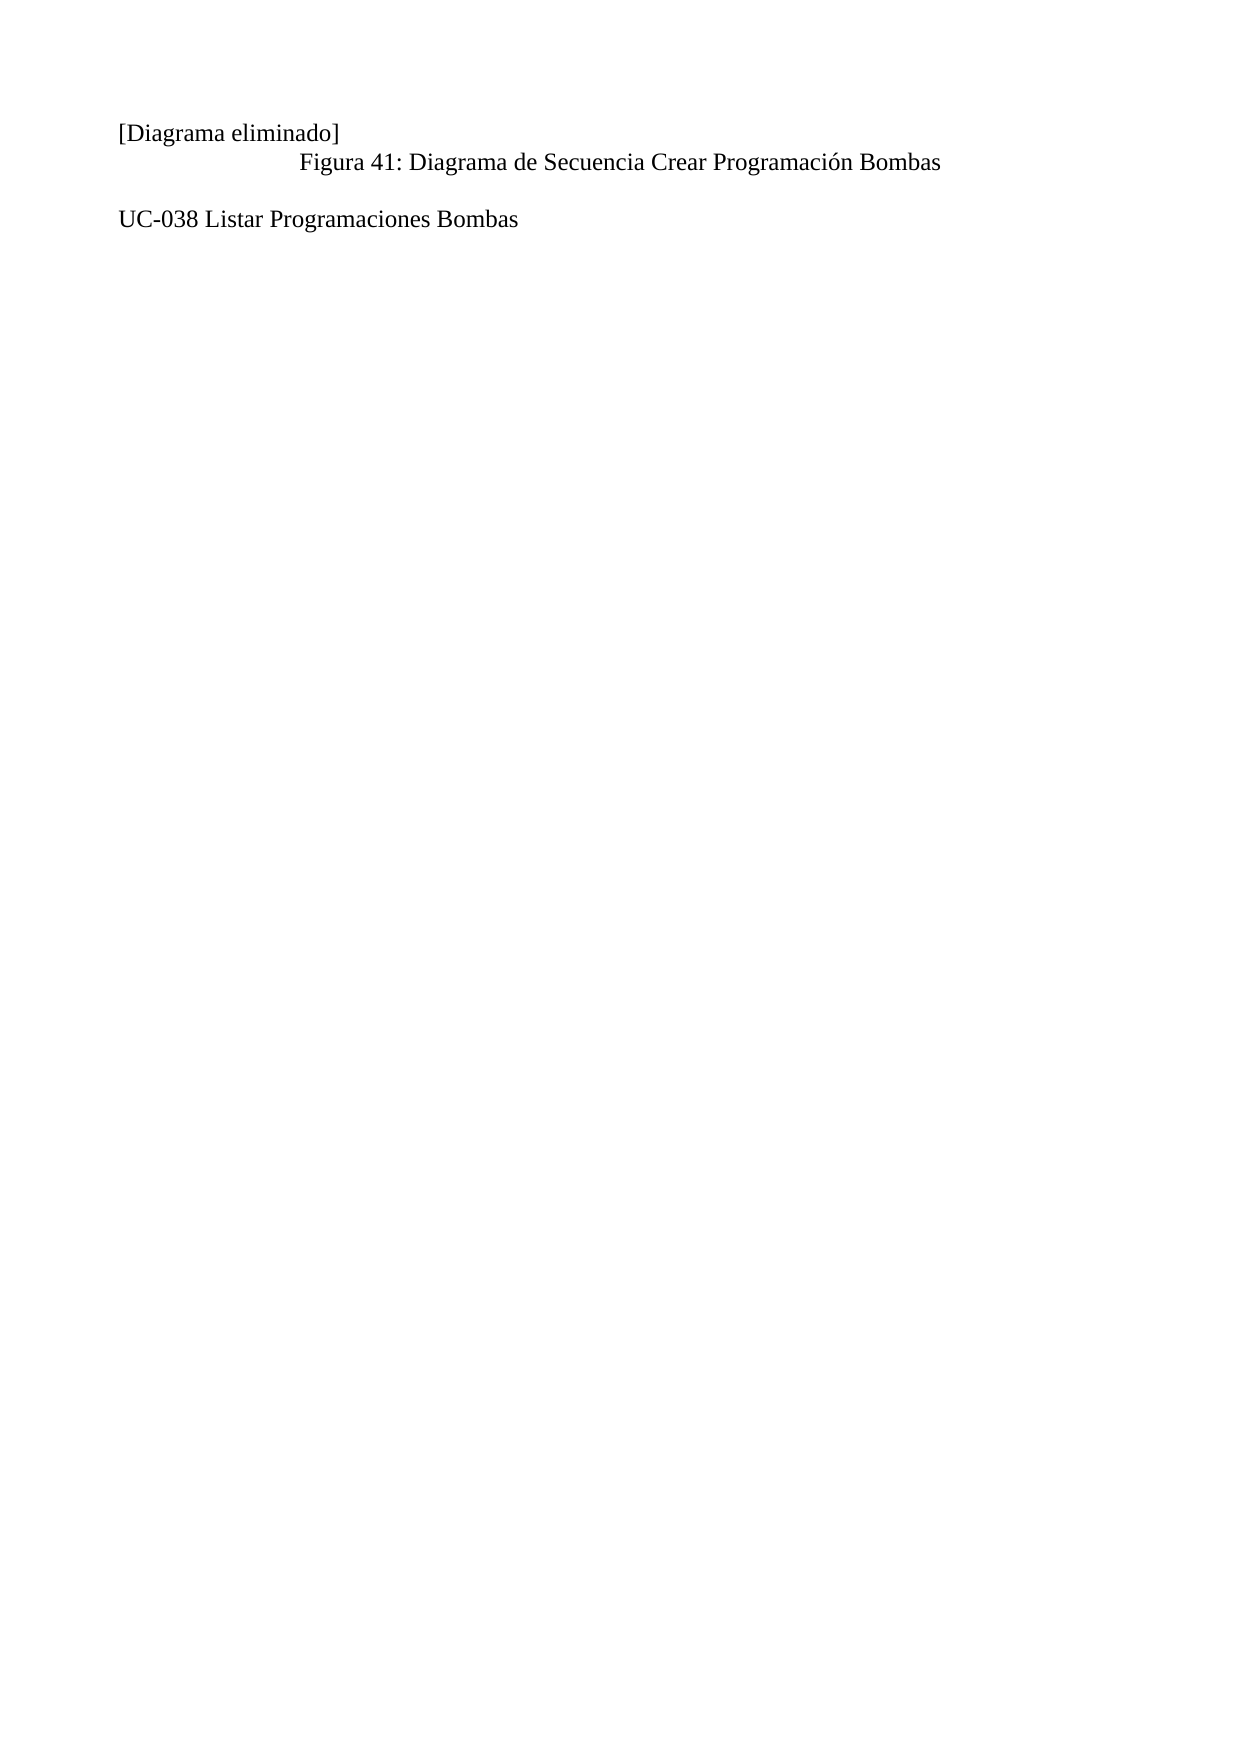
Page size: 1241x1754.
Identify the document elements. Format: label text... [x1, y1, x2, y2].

text Figura 41: Diagrama de Secuencia Crear Programación Bombas [118, 147, 1122, 176]
text [Diagrama eliminado] [118, 118, 1122, 147]
text UC-038 Listar Programaciones Bombas [118, 204, 1122, 233]
